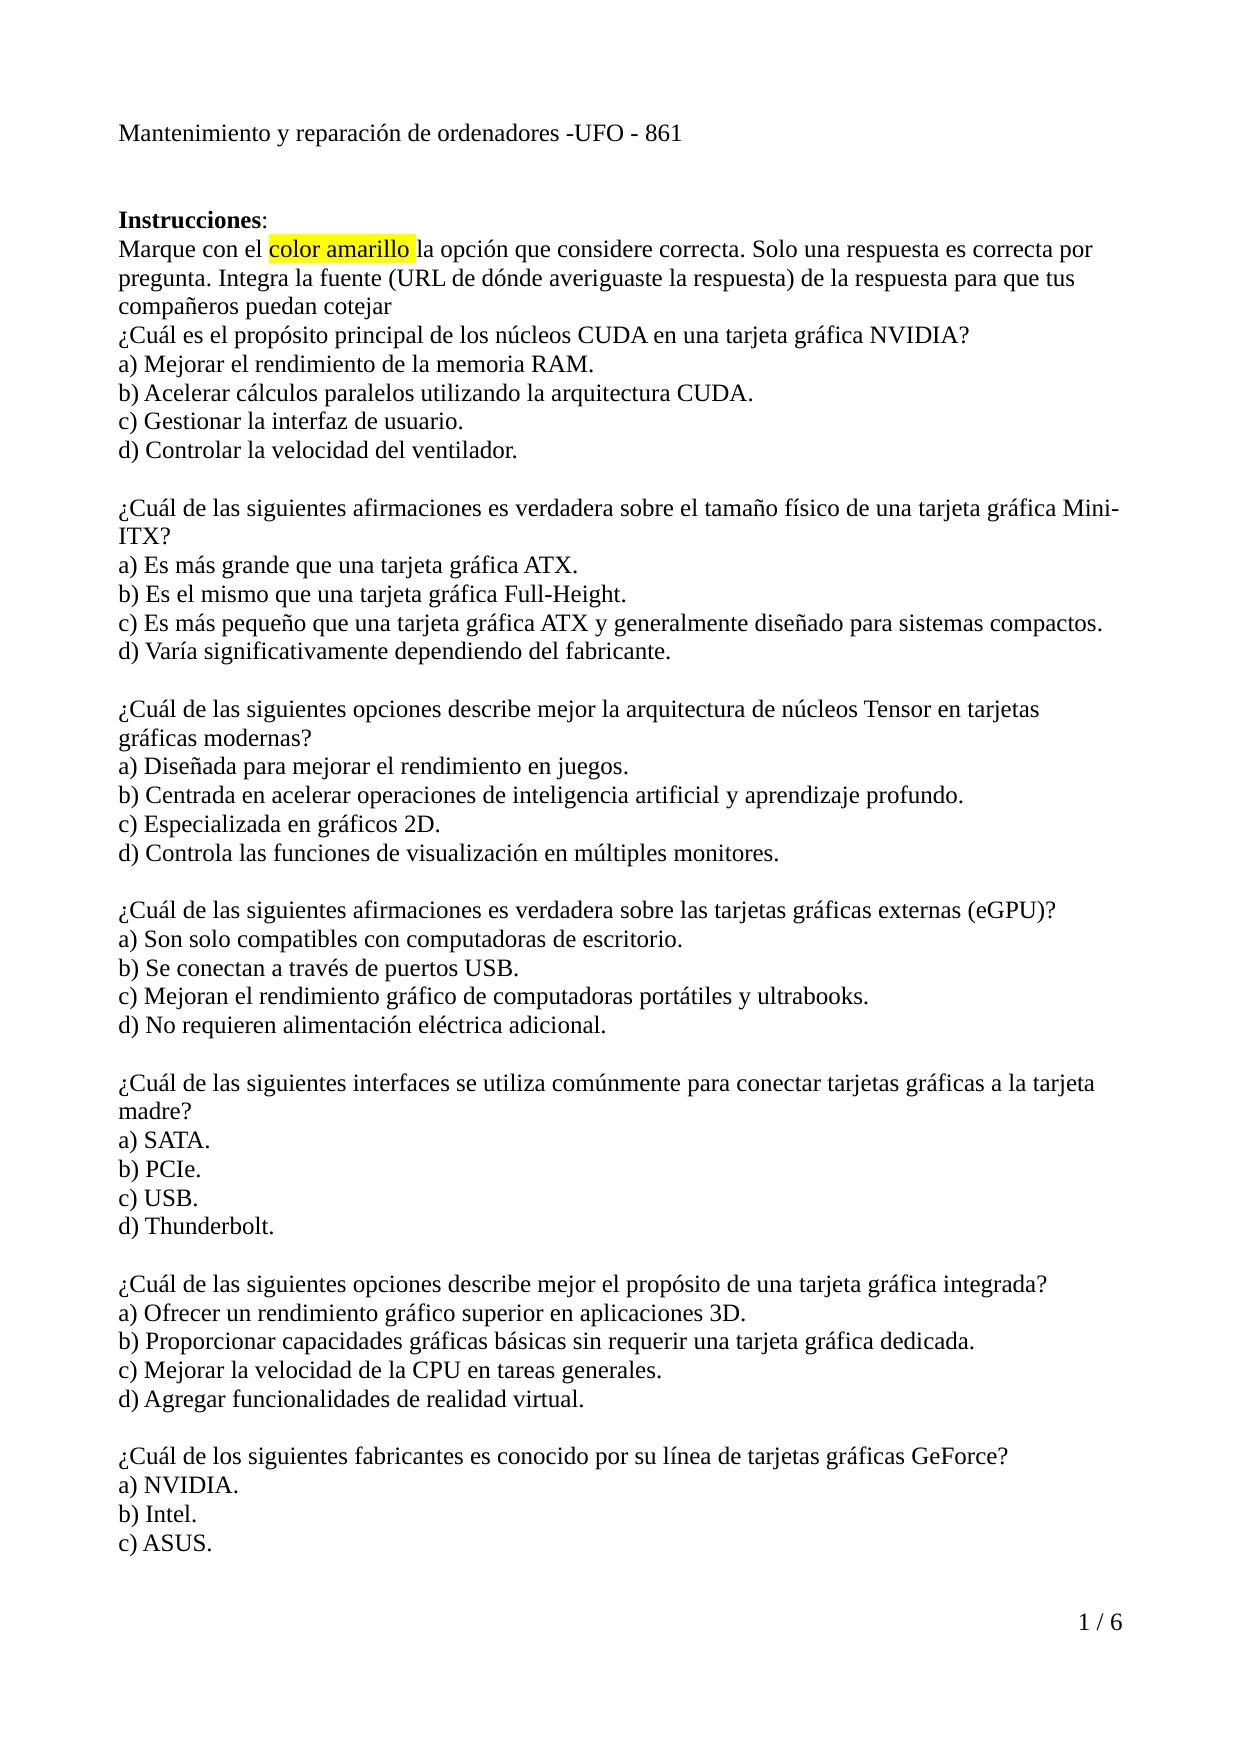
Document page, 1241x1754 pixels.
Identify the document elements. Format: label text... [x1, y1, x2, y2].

text ¿Cuál de las siguientes opciones describe mejor la arquitectura de núcleos Tensor en tarjetas gráficas modernas? [118, 694, 1122, 751]
text b) Proporcionar capacidades gráficas básicas sin requerir una tarjeta gráfica dedicada. [118, 1326, 1122, 1355]
text b) Se conectan a través de puertos USB. [118, 953, 1122, 981]
text a) Diseñada para mejorar el rendimiento en juegos. [118, 751, 1122, 780]
text a) Es más grande que una tarjeta gráfica ATX. [118, 550, 1122, 579]
text ¿Cuál de las siguientes interfaces se utiliza comúnmente para conectar tarjetas gráficas a la tarjeta madre? [118, 1068, 1122, 1125]
text a) Son solo compatibles con computadoras de escritorio. [118, 924, 1122, 953]
text d) No requieren alimentación eléctrica adicional. [118, 1010, 1122, 1039]
text ¿Cuál es el propósito principal de los núcleos CUDA en una tarjeta gráfica NVIDIA? [118, 320, 1122, 349]
text c) Mejorar la velocidad de la CPU en tareas generales. [118, 1355, 1122, 1384]
text a) Mejorar el rendimiento de la memoria RAM. [118, 349, 1122, 378]
text a) SATA. [118, 1125, 1122, 1154]
text b) Centrada en acelerar operaciones de inteligencia artificial y aprendizaje profundo. [118, 780, 1122, 809]
text ¿Cuál de las siguientes opciones describe mejor el propósito de una tarjeta gráfica integrada? [118, 1269, 1122, 1298]
text Marque con el color amarillo la opción que considere correcta. Solo una respuesta es correcta por pregunta. Integra la fuente (URL de dónde averiguaste la respuesta) de la respuesta para que tus compañeros puedan cotejar [118, 234, 1122, 320]
text d) Controla las funciones de visualización en múltiples monitores. [118, 838, 1122, 866]
text b) Intel. [118, 1499, 1122, 1528]
text a) Ofrecer un rendimiento gráfico superior en aplicaciones 3D. [118, 1298, 1122, 1326]
text d) Controlar la velocidad del ventilador. [118, 435, 1122, 464]
text b) PCIe. [118, 1154, 1122, 1183]
text c) USB. [118, 1183, 1122, 1211]
text b) Es el mismo que una tarjeta gráfica Full-Height. [118, 579, 1122, 608]
text ¿Cuál de los siguientes fabricantes es conocido por su línea de tarjetas gráficas GeForce? [118, 1441, 1122, 1470]
text d) Varía significativamente dependiendo del fabricante. [118, 636, 1122, 665]
text c) Es más pequeño que una tarjeta gráfica ATX y generalmente diseñado para sistemas compactos. [118, 608, 1122, 636]
text c) Gestionar la interfaz de usuario. [118, 406, 1122, 435]
text ¿Cuál de las siguientes afirmaciones es verdadera sobre las tarjetas gráficas externas (eGPU)? [118, 895, 1122, 924]
text c) Especializada en gráficos 2D. [118, 809, 1122, 838]
text d) Thunderbolt. [118, 1211, 1122, 1240]
text c) Mejoran el rendimiento gráfico de computadoras portátiles y ultrabooks. [118, 981, 1122, 1010]
text ¿Cuál de las siguientes afirmaciones es verdadera sobre el tamaño físico de una tarjeta gráfica Mini-ITX? [118, 493, 1122, 550]
text b) Acelerar cálculos paralelos utilizando la arquitectura CUDA. [118, 378, 1122, 406]
text a) NVIDIA. [118, 1470, 1122, 1499]
text d) Agregar funcionalidades de realidad virtual. [118, 1384, 1122, 1413]
text Instrucciones: [118, 205, 1122, 234]
text c) ASUS. [118, 1528, 1122, 1556]
